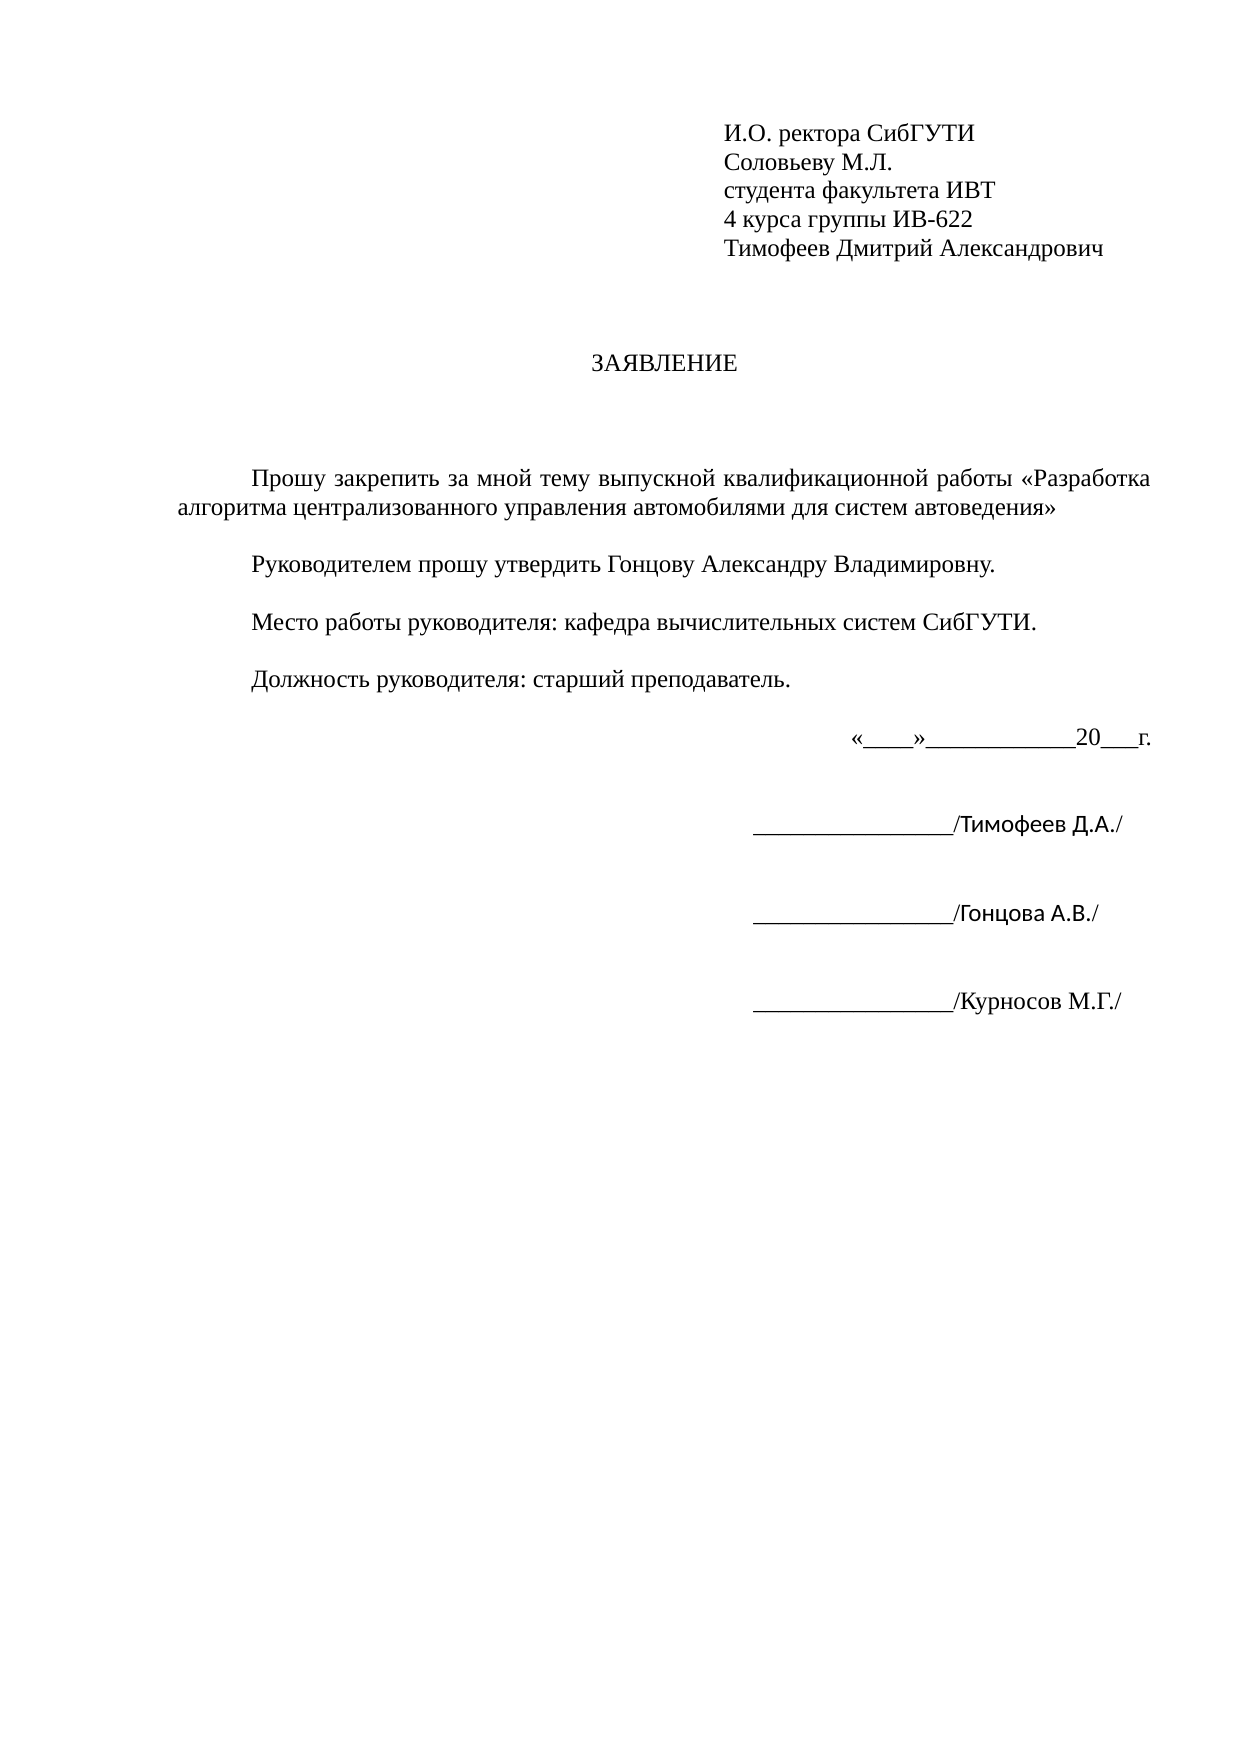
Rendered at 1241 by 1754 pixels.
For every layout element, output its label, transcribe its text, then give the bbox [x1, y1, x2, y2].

text ________________/Курносов М.Г./ [753, 986, 1152, 1014]
text Прошу закрепить за мной тему выпускной квалификационной работы «Разработка алгоритма централизованного управления автомобилями для систем автоведения» [177, 463, 1152, 521]
text Место работы руководителя: кафедра вычислительных систем СибГУТИ. [177, 607, 1152, 636]
text И.О. ректора СибГУТИ [723, 118, 1152, 147]
text «____»____________20___г. [177, 722, 1152, 751]
text ЗАЯВЛЕНИЕ [177, 348, 1152, 377]
text студента факультета ИВТ [723, 176, 1152, 204]
text ________________/Тимофеев Д.А./ [753, 808, 1152, 839]
text Должность руководителя: старший преподаватель. [177, 664, 1152, 693]
text Тимофеев Дмитрий Александрович [723, 233, 1152, 262]
text Соловьеву М.Л. [723, 147, 1152, 176]
text 4 курса группы ИВ-622 [723, 204, 1152, 233]
text Руководителем прошу утвердить Гонцову Александру Владимировну. [177, 549, 1152, 578]
text ________________/Гонцова А.В./ [753, 897, 1152, 927]
